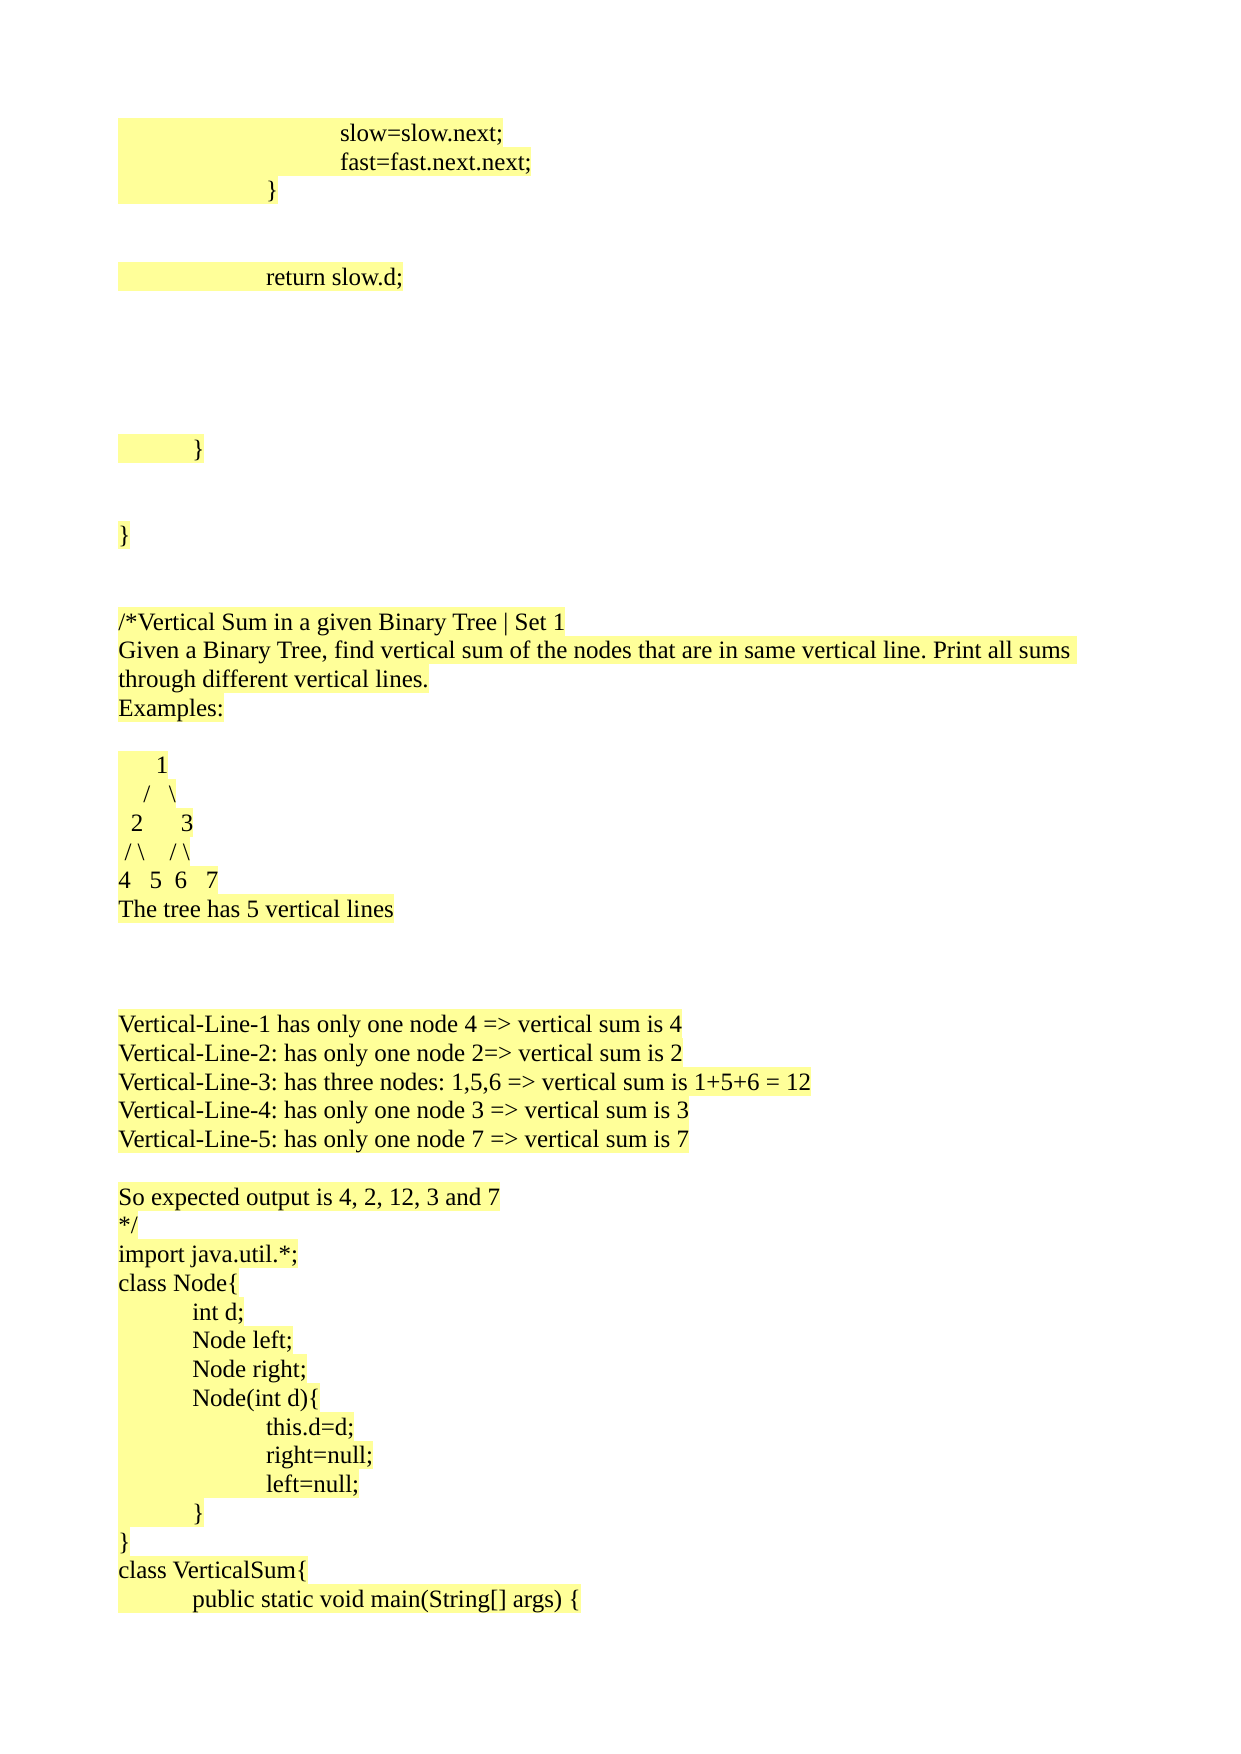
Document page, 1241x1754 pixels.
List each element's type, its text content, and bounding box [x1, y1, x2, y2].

text this.d=d; [118, 1412, 1122, 1441]
text } [118, 521, 1122, 549]
text Node left; [118, 1326, 1122, 1354]
text 2 3 [118, 808, 1122, 837]
text int d; [118, 1297, 1122, 1326]
text } [118, 434, 1122, 463]
text class Node{ [118, 1268, 1122, 1297]
text Vertical-Line-5: has only one node 7 => vertical sum is 7 [118, 1124, 1122, 1153]
text right=null; [118, 1441, 1122, 1469]
text public static void main(String[] args) { [118, 1584, 1122, 1613]
text } [118, 1527, 1122, 1556]
text } [118, 176, 1122, 204]
text Vertical-Line-3: has three nodes: 1,5,6 => vertical sum is 1+5+6 = 12 [118, 1067, 1122, 1096]
text import java.util.*; [118, 1239, 1122, 1268]
text The tree has 5 vertical lines [118, 894, 1122, 923]
text So expected output is 4, 2, 12, 3 and 7 [118, 1182, 1122, 1211]
text Vertical-Line-2: has only one node 2=> vertical sum is 2 [118, 1038, 1122, 1067]
text Node right; [118, 1354, 1122, 1383]
text */ [118, 1211, 1122, 1239]
text } [118, 1498, 1122, 1527]
text /*Vertical Sum in a given Binary Tree | Set 1 [118, 607, 1122, 636]
text / \ [118, 779, 1122, 808]
text class VerticalSum{ [118, 1556, 1122, 1584]
text 4 5 6 7 [118, 866, 1122, 894]
text 1 [118, 751, 1122, 779]
text Vertical-Line-1 has only one node 4 => vertical sum is 4 [118, 1009, 1122, 1038]
text Examples: [118, 693, 1122, 722]
text Vertical-Line-4: has only one node 3 => vertical sum is 3 [118, 1096, 1122, 1124]
text fast=fast.next.next; [118, 147, 1122, 176]
text left=null; [118, 1469, 1122, 1498]
text Node(int d){ [118, 1383, 1122, 1412]
text Given a Binary Tree, find vertical sum of the nodes that are in same vertical line. Print all sums through different vertical lines. [118, 636, 1122, 693]
text return slow.d; [118, 262, 1122, 291]
text slow=slow.next; [118, 118, 1122, 147]
text / \ / \ [118, 837, 1122, 866]
